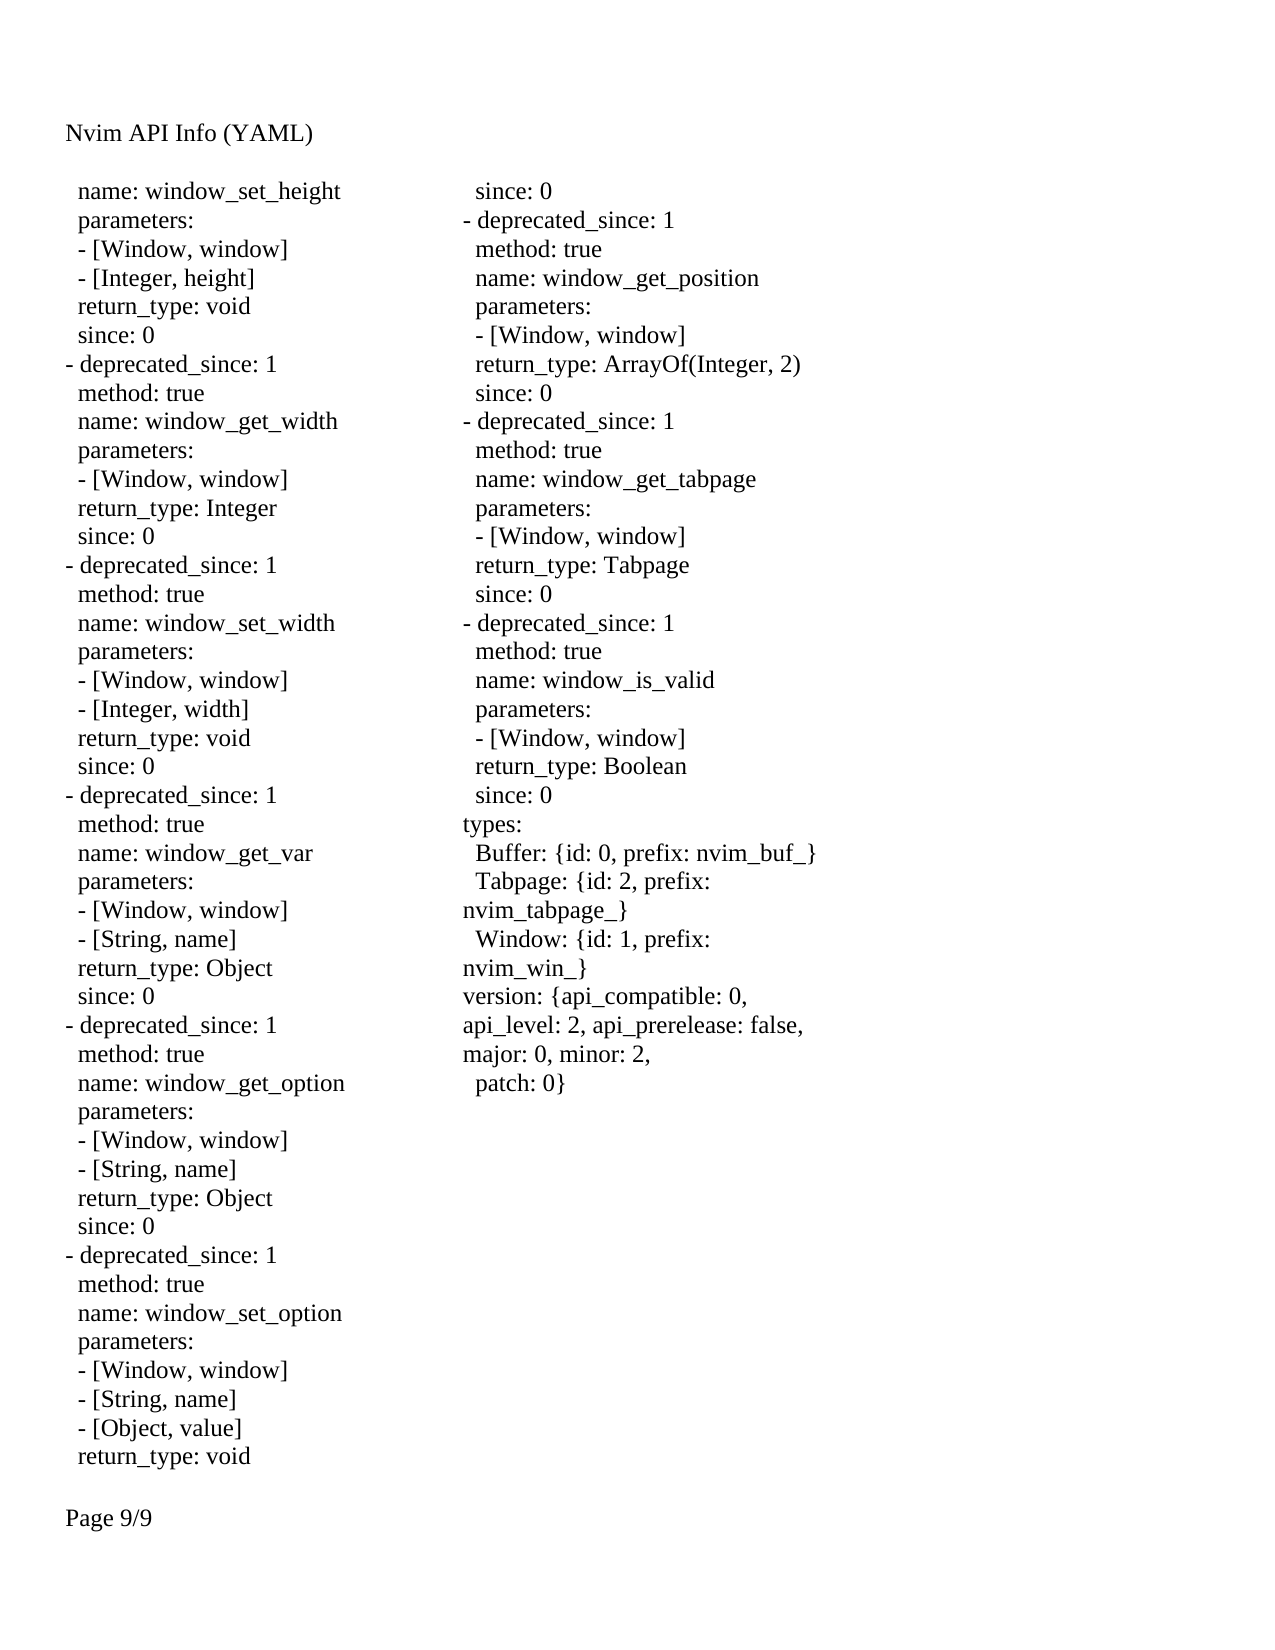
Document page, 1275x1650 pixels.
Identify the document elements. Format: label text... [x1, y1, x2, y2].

text parameters: [65, 205, 433, 234]
text name: window_get_tabpage [463, 464, 830, 493]
text - deprecated_since: 1 [65, 349, 433, 378]
text Tabpage: {id: 2, prefix: nvim_tabpage_} [463, 866, 830, 924]
text - deprecated_since: 1 [65, 550, 433, 579]
text since: 0 [65, 1211, 433, 1240]
text - deprecated_since: 1 [463, 406, 830, 435]
text - [Window, window] [65, 665, 433, 694]
text - [Window, window] [65, 234, 433, 263]
text - [Object, value] [65, 1413, 433, 1441]
text Buffer: {id: 0, prefix: nvim_buf_} [463, 838, 830, 866]
text name: window_get_width [65, 406, 433, 435]
text method: true [65, 1039, 433, 1068]
text return_type: void [65, 723, 433, 751]
text - [String, name] [65, 924, 433, 953]
text parameters: [65, 1326, 433, 1355]
text - [Integer, width] [65, 694, 433, 723]
text return_type: void [65, 291, 433, 320]
text since: 0 [463, 780, 830, 809]
text - [Window, window] [65, 464, 433, 493]
text version: {api_compatible: 0, api_level: 2, api_prerelease: false, major: 0, minor: 2, [463, 981, 830, 1068]
text parameters: [463, 493, 830, 521]
text - [String, name] [65, 1384, 433, 1413]
text since: 0 [463, 176, 830, 205]
text since: 0 [65, 521, 433, 550]
text - deprecated_since: 1 [65, 780, 433, 809]
text - deprecated_since: 1 [463, 608, 830, 636]
text types: [463, 809, 830, 838]
text - [Window, window] [463, 320, 830, 349]
text - [Integer, height] [65, 263, 433, 291]
text - deprecated_since: 1 [65, 1240, 433, 1269]
text - [Window, window] [463, 723, 830, 751]
text method: true [65, 378, 433, 406]
text since: 0 [463, 378, 830, 406]
text name: window_get_position [463, 263, 830, 291]
text parameters: [65, 636, 433, 665]
text name: window_get_option [65, 1068, 433, 1096]
text method: true [65, 579, 433, 608]
text return_type: Boolean [463, 751, 830, 780]
text - [Window, window] [65, 895, 433, 924]
text method: true [463, 234, 830, 263]
text return_type: Integer [65, 493, 433, 521]
text - deprecated_since: 1 [463, 205, 830, 234]
text name: window_set_height [65, 176, 433, 205]
text name: window_set_option [65, 1298, 433, 1326]
text Window: {id: 1, prefix: nvim_win_} [463, 924, 830, 981]
text name: window_is_valid [463, 665, 830, 694]
text method: true [65, 809, 433, 838]
text method: true [463, 435, 830, 464]
text return_type: ArrayOf(Integer, 2) [463, 349, 830, 378]
text name: window_set_width [65, 608, 433, 636]
text return_type: void [65, 1441, 433, 1470]
text return_type: Object [65, 953, 433, 981]
text - deprecated_since: 1 [65, 1010, 433, 1039]
text return_type: Object [65, 1183, 433, 1211]
text since: 0 [463, 579, 830, 608]
text - [Window, window] [65, 1125, 433, 1154]
text return_type: Tabpage [463, 550, 830, 579]
text patch: 0} [463, 1068, 830, 1096]
text since: 0 [65, 320, 433, 349]
text parameters: [65, 1096, 433, 1125]
text parameters: [65, 435, 433, 464]
text parameters: [65, 866, 433, 895]
text since: 0 [65, 751, 433, 780]
text - [String, name] [65, 1154, 433, 1183]
text parameters: [463, 291, 830, 320]
text method: true [65, 1269, 433, 1298]
text method: true [463, 636, 830, 665]
text since: 0 [65, 981, 433, 1010]
text name: window_get_var [65, 838, 433, 866]
text - [Window, window] [463, 521, 830, 550]
text - [Window, window] [65, 1355, 433, 1384]
text parameters: [463, 694, 830, 723]
